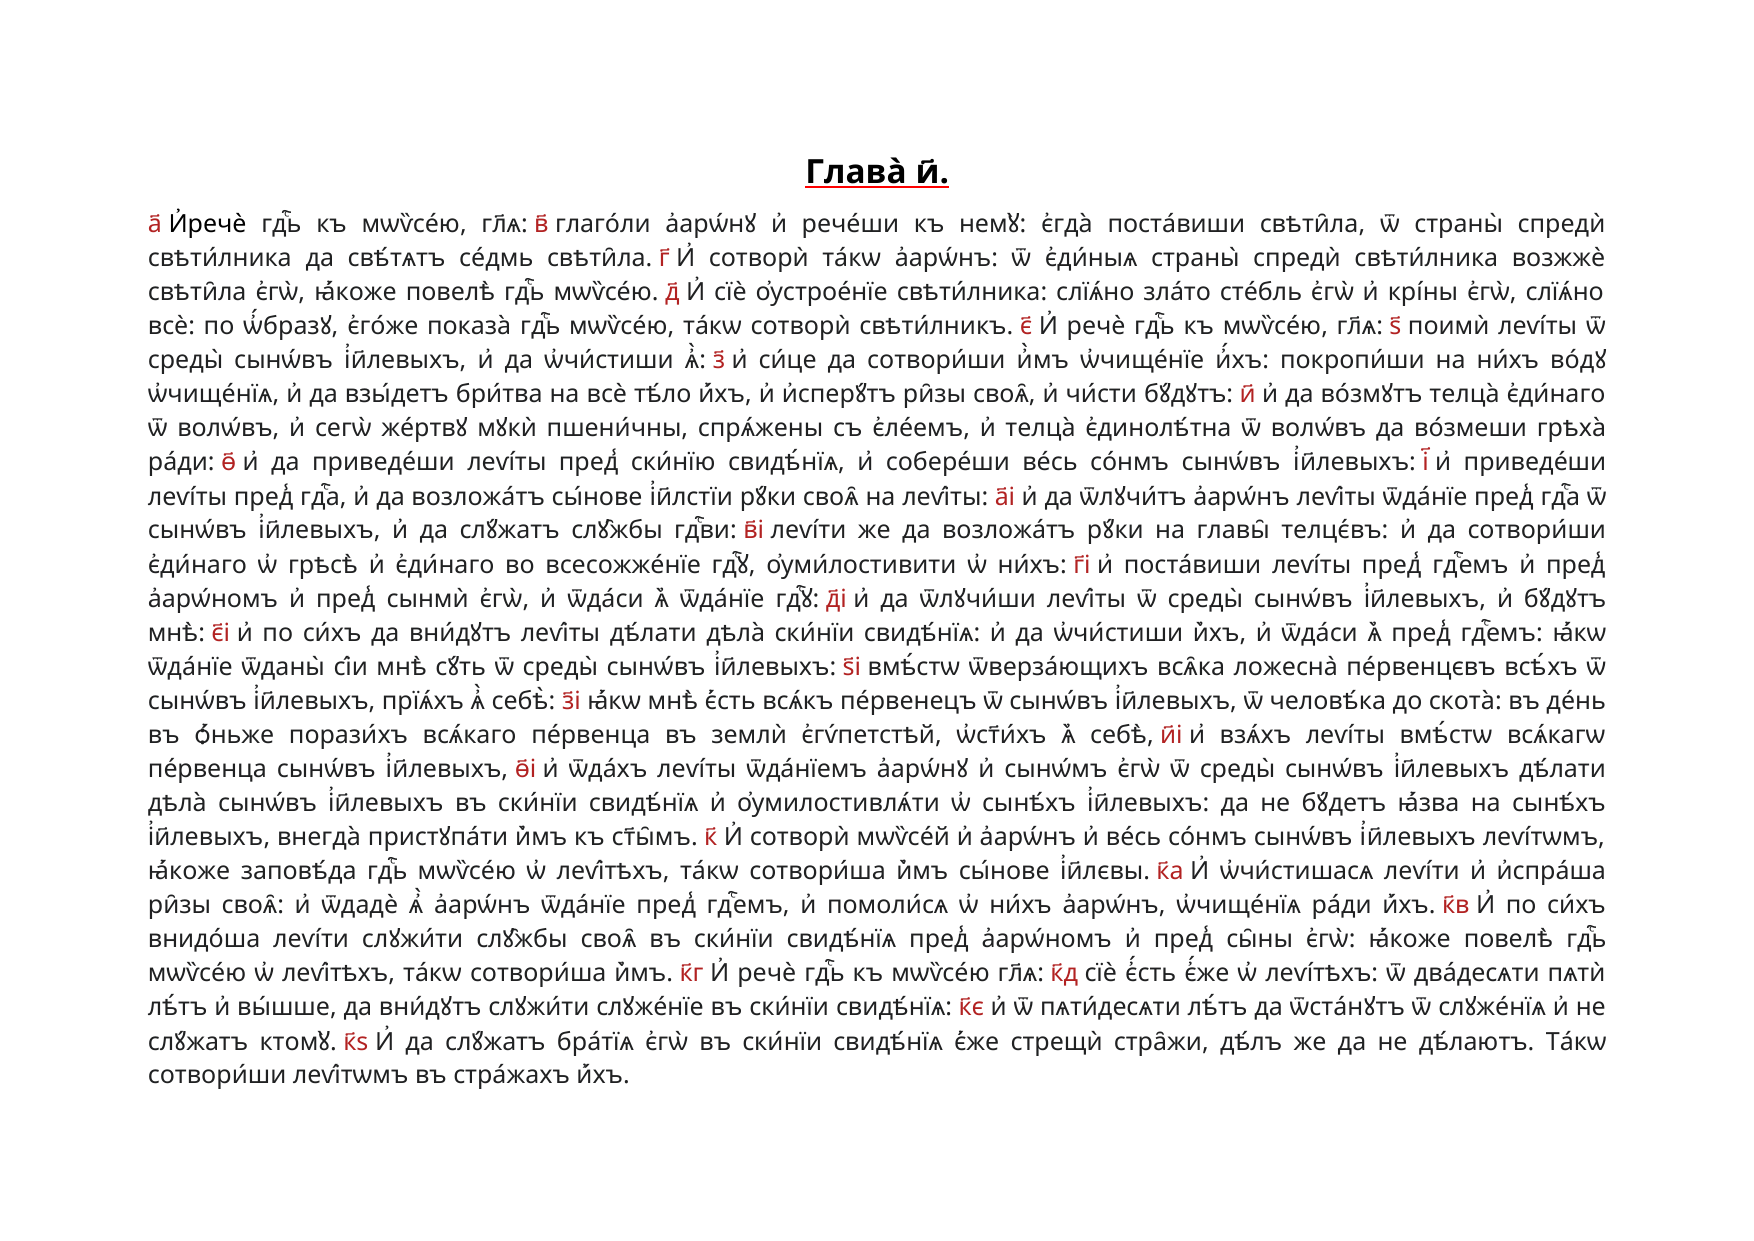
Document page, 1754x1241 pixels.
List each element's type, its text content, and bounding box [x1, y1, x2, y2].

text Глава̀ и҃. [148, 148, 1606, 193]
text а҃ И҆речѐ гдⷭ҇ь къ мѡѷсе́ю, гл҃ѧ: в҃ глаго́ли а҆арѡ́нꙋ и҆ рече́ши къ немꙋ̀: є҆гда̀ поста́виши свѣти̑ла, ѿ страны̀ спредѝ свѣти́лника да свѣ́тѧтъ се́дмь свѣти̑ла. г҃ И҆ сотворѝ та́кѡ а҆арѡ́нъ: ѿ є҆ди́ныѧ страны̀ спредѝ свѣти́лника возжжѐ свѣти̑ла є҆гѡ̀, ꙗ҆́коже повелѣ̀ гдⷭ҇ь мѡѷсе́ю. д҃ И҆ сїѐ ѹ҆строе́нїе свѣти́лника: слїѧ́но зла́то сте́бль є҆гѡ̀ и҆ крі́ны є҆гѡ̀, слїѧ́но всѐ: по ѡ҆́бразꙋ, є҆го́же показа̀ гдⷭ҇ь мѡѷсе́ю, та́кѡ сотворѝ свѣти́лникъ. є҃ И҆ речѐ гдⷭ҇ь къ мѡѷсе́ю, гл҃ѧ: ѕ҃ поимѝ леѵі́ты ѿ среды̀ сынѡ́въ і҆и҃левыхъ, и҆ да ѡ҆чи́стиши ѧ҆̀: з҃ и҆ си́це да сотвори́ши и҆̀мъ ѡ҆чище́нїе и҆́хъ: покропи́ши на ни́хъ во́дꙋ ѡ҆чище́нїѧ, и҆ да взы́детъ бри́тва на всѐ тѣ́ло и҆́хъ, и҆ и҆сперꙋ́тъ ри̑зы своѧ̑, и҆ чи́сти бꙋ́дꙋтъ: и҃ и҆ да во́змꙋтъ телца̀ є҆ди́наго ѿ волѡ́въ, и҆ сегѡ̀ же́ртвꙋ мꙋкѝ пшени́чны, спрѧ́жены съ є҆ле́емъ, и҆ телца̀ є҆динолѣ́тна ѿ волѡ́въ да во́змеши грѣха̀ ра́ди: ѳ҃ и҆ да приведе́ши леѵі́ты пред̾ ски́нїю свидѣ́нїѧ, и҆ собере́ши ве́сь со́нмъ сынѡ́въ і҆и҃левыхъ: і҃ и҆ приведе́ши леѵі́ты пред̾ гдⷭ҇а, и҆ да возложа́тъ сы́нове і҆и҃лстїи рꙋ́ки своѧ̑ на леѵі́ты: а҃і и҆ да ѿлꙋчи́тъ а҆арѡ́нъ леѵі́ты ѿда́нїе пред̾ гдⷭ҇а ѿ сынѡ́въ і҆и҃левыхъ, и҆ да слꙋ́жатъ слꙋ̑жбы гдⷭ҇ви: в҃і леѵі́ти же да возложа́тъ рꙋ́ки на главы̑ телцє́въ: и҆ да сотвори́ши є҆ди́наго ѡ҆ грѣсѣ̀ и҆ є҆ди́наго во всесожже́нїе гдⷭ҇ꙋ, ѹ҆ми́лостивити ѡ҆ ни́хъ: г҃і и҆ поста́виши леѵі́ты пред̾ гдⷭ҇емъ и҆ пред̾ а҆арѡ́номъ и҆ пред̾ сынмѝ є҆гѡ̀, и҆ ѿда́си ѧ҆̀ ѿда́нїе гдⷭ҇ꙋ: д҃і и҆ да ѿлꙋчи́ши леѵі́ты ѿ среды̀ сынѡ́въ і҆и҃левыхъ, и҆ бꙋ́дꙋтъ мнѣ̀: є҃і и҆ по си́хъ да вни́дꙋтъ леѵі́ты дѣ́лати дѣла̀ ски́нїи свидѣ́нїѧ: и҆ да ѡ҆чи́стиши и҆̀хъ, и҆ ѿда́си ѧ҆̀ пред̾ гдⷭ҇емъ: ꙗ҆́кѡ ѿда́нїе ѿданы̀ сі́и мнѣ̀ сꙋ́ть ѿ среды̀ сынѡ́въ і҆и҃левыхъ: ѕ҃і вмѣ́стѡ ѿверза́ющихъ всѧ̑ка ложесна̀ пе́рвенцєвъ всѣ́хъ ѿ сынѡ́въ і҆и҃левыхъ, прїѧ́хъ ѧ҆̀ себѣ̀: з҃і ꙗ҆́кѡ мнѣ̀ є҆́сть всѧ́къ пе́рвенецъ ѿ сынѡ́въ і҆и҃левыхъ, ѿ человѣ́ка до скота̀: въ де́нь въ ѻ҆́ньже порази́хъ всѧ́каго пе́рвенца въ землѝ є҆гѵ́петстѣй, ѡ҆ст҃и́хъ ѧ҆̀ себѣ̀, и҃і и҆ взѧ́хъ леѵі́ты вмѣ́стѡ всѧ́кагѡ пе́рвенца сынѡ́въ і҆и҃левыхъ, ѳ҃і и҆ ѿда́хъ леѵі́ты ѿда́нїемъ а҆арѡ́нꙋ и҆ сынѡ́мъ є҆гѡ̀ ѿ среды̀ сынѡ́въ і҆и҃левыхъ дѣ́лати дѣла̀ сынѡ́въ і҆и҃левыхъ въ ски́нїи свидѣ́нїѧ и҆ ѹ҆милостивлѧ́ти ѡ҆ сынѣ́хъ і҆и҃левыхъ: да не бꙋ́детъ ꙗ҆́зва на сынѣ́хъ і҆и҃левыхъ, внегда̀ пристꙋпа́ти и҆̀мъ къ ст҃ы̑мъ. к҃ И҆ сотворѝ мѡѷсе́й и҆ а҆арѡ́нъ и҆ ве́сь со́нмъ сынѡ́въ і҆и҃левыхъ леѵі́тѡмъ, ꙗ҆́коже заповѣ́да гдⷭ҇ь мѡѷсе́ю ѡ҆ леѵі́тѣхъ, та́кѡ сотвори́ша и҆̀мъ сы́нове і҆и҃лєвы. к҃а И҆ ѡ҆чи́стишасѧ леѵі́ти и҆ и҆спра́ша ри̑зы своѧ̑: и҆ ѿдадѐ ѧ҆̀ а҆арѡ́нъ ѿда́нїе пред̾ гдⷭ҇емъ, и҆ помоли́сѧ ѡ҆ ни́хъ а҆арѡ́нъ, ѡ҆чище́нїѧ ра́ди и҆́хъ. к҃в И҆ по си́хъ внидо́ша леѵі́ти слꙋжи́ти слꙋ̑жбы своѧ̑ въ ски́нїи свидѣ́нїѧ пред̾ а҆арѡ́номъ и҆ пред̾ сы̑ны є҆гѡ̀: ꙗ҆́коже повелѣ̀ гдⷭ҇ь мѡѷсе́ю ѡ҆ леѵі́тѣхъ, та́кѡ сотвори́ша и҆̀мъ. к҃г И҆ речѐ гдⷭ҇ь къ мѡѷсе́ю гл҃ѧ: к҃д сїѐ є҆́сть є҆́же ѡ҆ леѵі́тѣхъ: ѿ два́десѧти пѧтѝ лѣ́тъ и҆ вы́шше, да вни́дꙋтъ слꙋжи́ти слꙋже́нїе въ ски́нїи свидѣ́нїѧ: к҃є и҆ ѿ пѧти́десѧти лѣ́тъ да ѿста́нꙋтъ ѿ слꙋже́нїѧ и҆ не слꙋ́жатъ ктомꙋ̀. к҃ѕ И҆ да слꙋ́жатъ бра́тїѧ є҆гѡ̀ въ ски́нїи свидѣ́нїѧ є҆́же стрещѝ стра̑жи, дѣ́лъ же да не дѣ́лаютъ. Та́кѡ сотвори́ши леѵі́тѡмъ въ стра́жахъ и҆́хъ. [148, 206, 1606, 1091]
